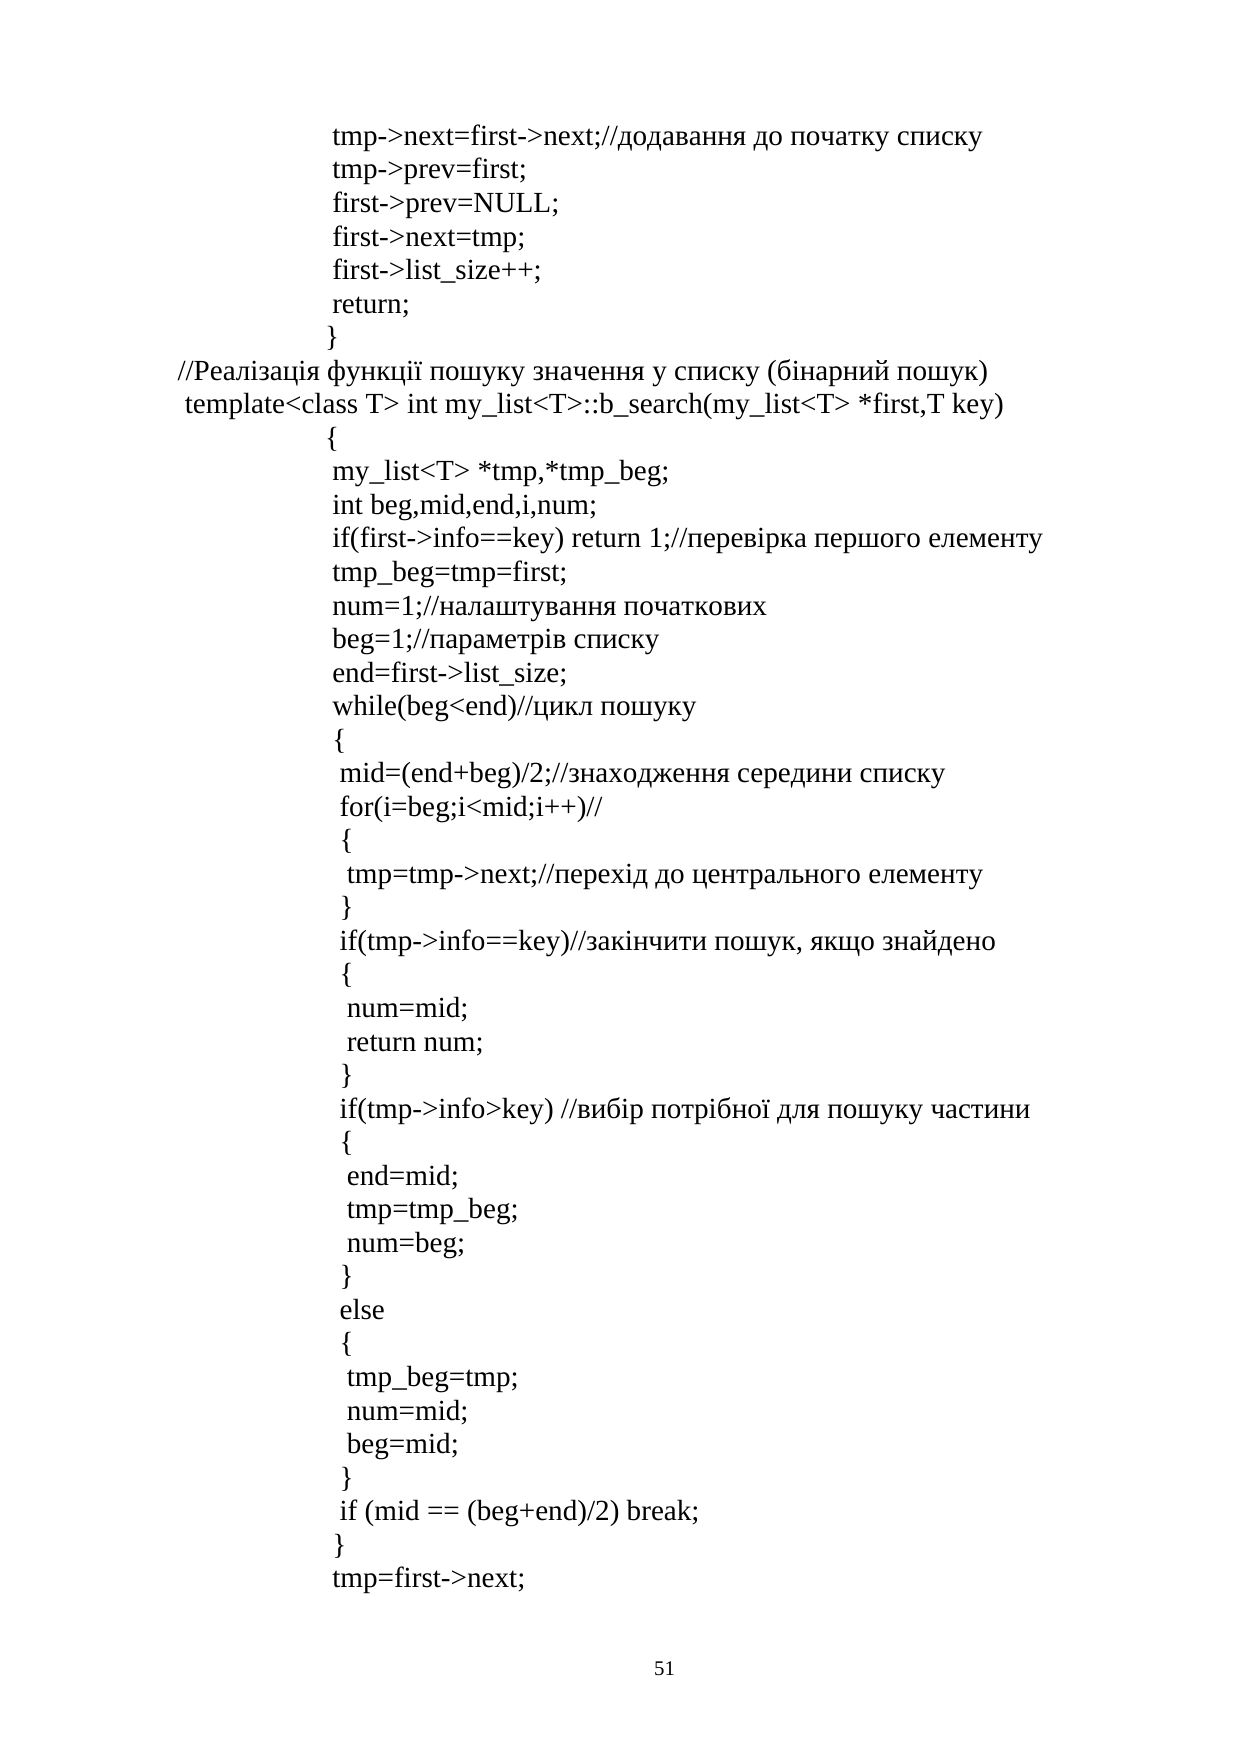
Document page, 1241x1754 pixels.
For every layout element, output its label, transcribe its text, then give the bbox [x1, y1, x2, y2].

text if(tmp->info>key) //вибір потрібної для пошуку частини [177, 1091, 1152, 1124]
text tmp=tmp_beg; [177, 1191, 1152, 1225]
text tmp->next=first->next;//додавання до початку списку [177, 118, 1152, 152]
text num=mid; [177, 1393, 1152, 1426]
text if(first->info==key) return 1;//перевірка першого елементу [177, 521, 1152, 554]
text } [177, 1527, 1152, 1560]
text template<class T> int my_list<T>::b_search(my_list<T> *first,T key) [177, 386, 1152, 420]
text tmp_beg=tmp; [177, 1359, 1152, 1393]
text return; [177, 286, 1152, 319]
text if(tmp->info==key)//закінчити пошук, якщо знайдено [177, 923, 1152, 957]
text { [177, 822, 1152, 856]
text else [177, 1292, 1152, 1326]
text num=mid; [177, 990, 1152, 1024]
text } [177, 1258, 1152, 1292]
text if (mid == (beg+end)/2) break; [177, 1493, 1152, 1527]
text end=first->list_size; [177, 655, 1152, 688]
text return num; [177, 1024, 1152, 1057]
text int beg,mid,end,i,num; [177, 487, 1152, 521]
text tmp->prev=first; [177, 152, 1152, 185]
text tmp=first->next; [177, 1560, 1152, 1594]
text //Реалізація функції пошуку значення у списку (бінарний пошук) [177, 353, 1152, 386]
text num=1;//налаштування початкових [177, 588, 1152, 621]
text { [177, 722, 1152, 755]
text tmp_beg=tmp=first; [177, 554, 1152, 588]
text first->prev=NULL; [177, 185, 1152, 219]
text first->list_size++; [177, 252, 1152, 286]
text } [177, 319, 1152, 353]
text first->next=tmp; [177, 219, 1152, 252]
text } [177, 889, 1152, 923]
text for(i=beg;i<mid;i++)// [177, 789, 1152, 822]
text end=mid; [177, 1158, 1152, 1191]
text num=beg; [177, 1225, 1152, 1258]
text { [177, 1124, 1152, 1158]
text beg=mid; [177, 1426, 1152, 1460]
text } [177, 1057, 1152, 1091]
text { [177, 420, 1152, 453]
text my_list<T> *tmp,*tmp_beg; [177, 453, 1152, 487]
text beg=1;//параметрів списку [177, 621, 1152, 655]
text tmp=tmp->next;//перехід до центрального елементу [177, 856, 1152, 889]
text while(beg<end)//цикл пошуку [177, 688, 1152, 722]
text } [177, 1460, 1152, 1493]
text mid=(end+beg)/2;//знаходження середини списку [177, 755, 1152, 789]
text { [177, 957, 1152, 990]
text { [177, 1326, 1152, 1359]
